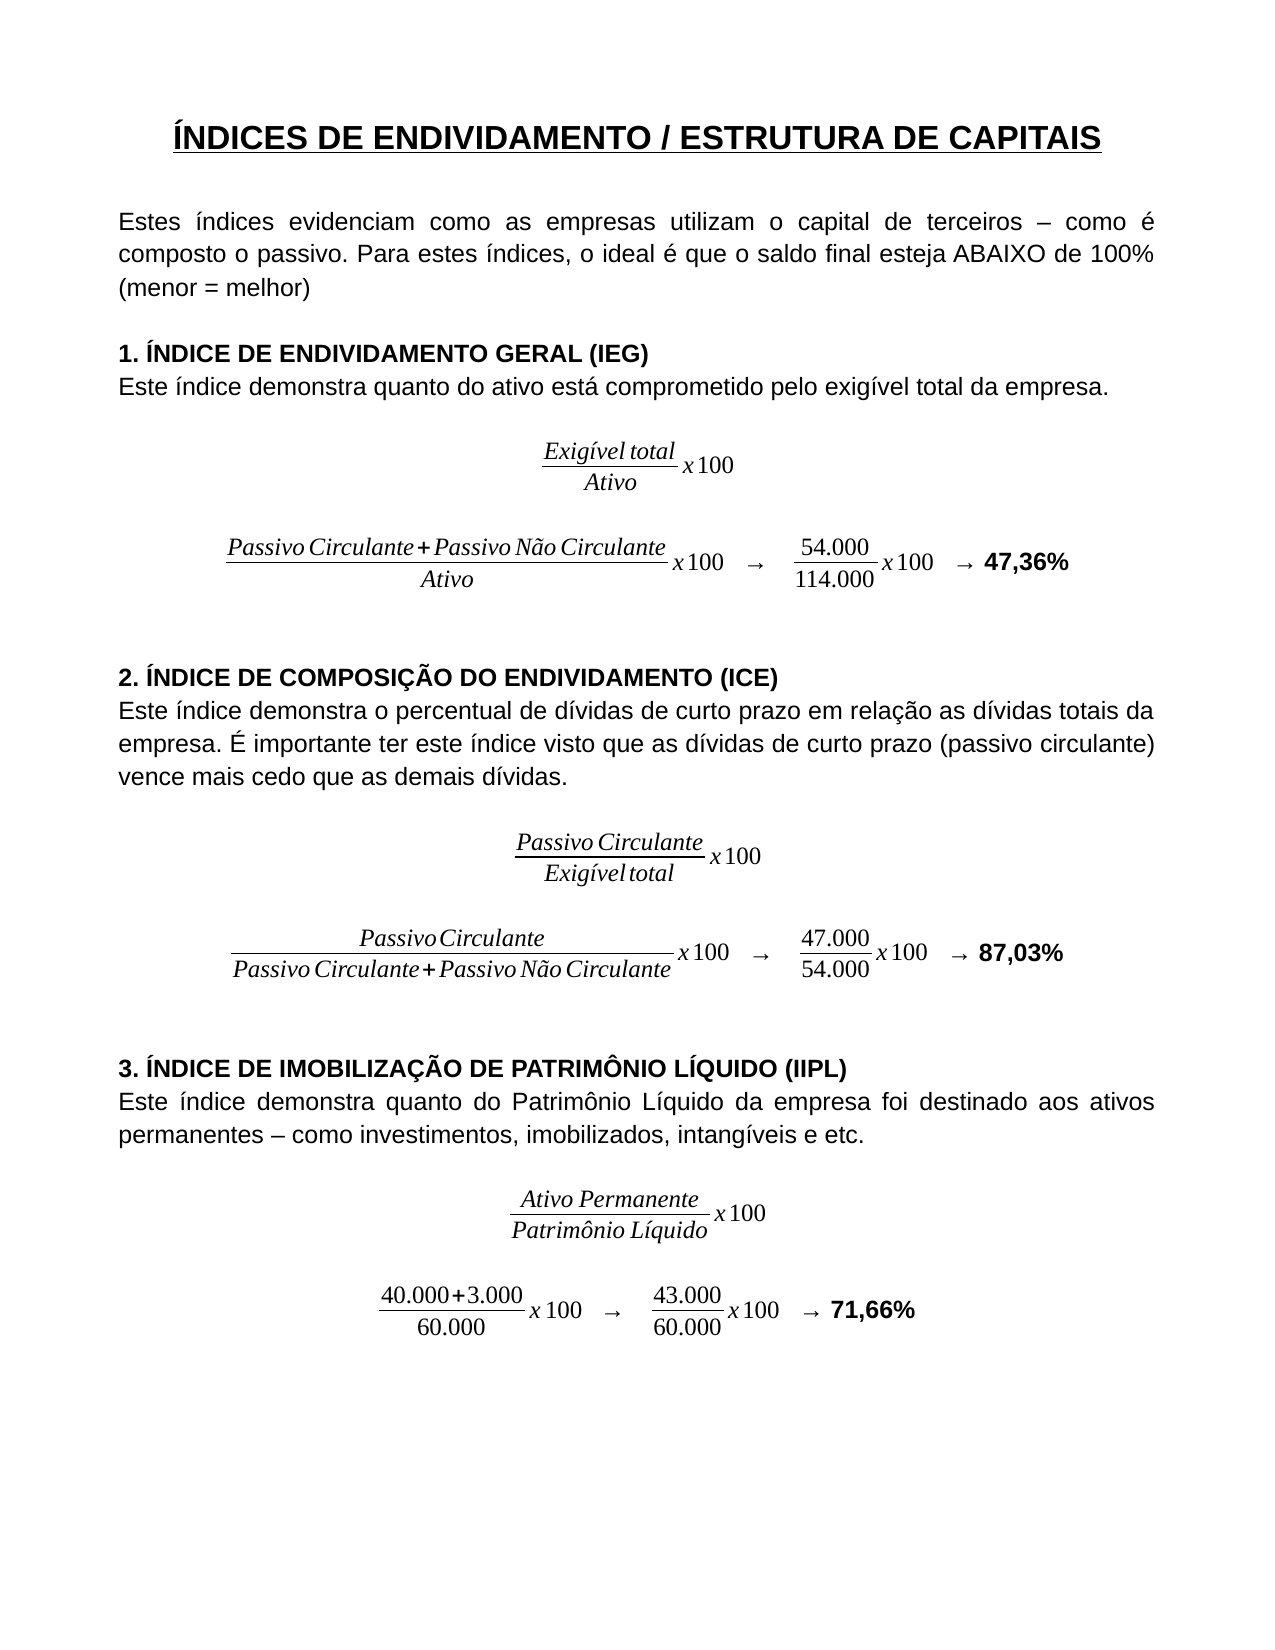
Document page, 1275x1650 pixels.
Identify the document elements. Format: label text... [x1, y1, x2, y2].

text Estes índices evidenciam como as empresas utilizam o capital de terceiros – como é composto o passivo. Para estes índices, o ideal é que o saldo final esteja ABAIXO de 100% (menor = melhor) [118, 206, 1157, 301]
text 2. ÍNDICE DE COMPOSIÇÃO DO ENDIVIDAMENTO (ICE) [118, 663, 1157, 692]
text 3. ÍNDICE DE IMOBILIZAÇÃO DE PATRIMÔNIO LÍQUIDO (IIPL) [118, 1054, 1157, 1082]
text 1. ÍNDICE DE ENDIVIDAMENTO GERAL (IEG) [118, 338, 1157, 367]
text → → 71,66% [118, 1282, 1157, 1341]
text Este índice demonstra quanto do ativo está comprometido pelo exigível total da empresa. [118, 372, 1157, 400]
text ÍNDICES DE ENDIVIDAMENTO / ESTRUTURA DE CAPITAIS [118, 118, 1157, 157]
text Este índice demonstra o percentual de dívidas de curto prazo em relação as dívidas totais da empresa. É importante ter este índice visto que as dívidas de curto prazo (passivo circulante) vence mais cedo que as demais dívidas. [118, 696, 1157, 791]
text → → 87,03% [118, 924, 1157, 983]
text Este índice demonstra quanto do Patrimônio Líquido da empresa foi destinado aos ativos permanentes – como investimentos, imobilizados, intangíveis e etc. [118, 1087, 1157, 1148]
text → → 47,36% [118, 534, 1157, 593]
